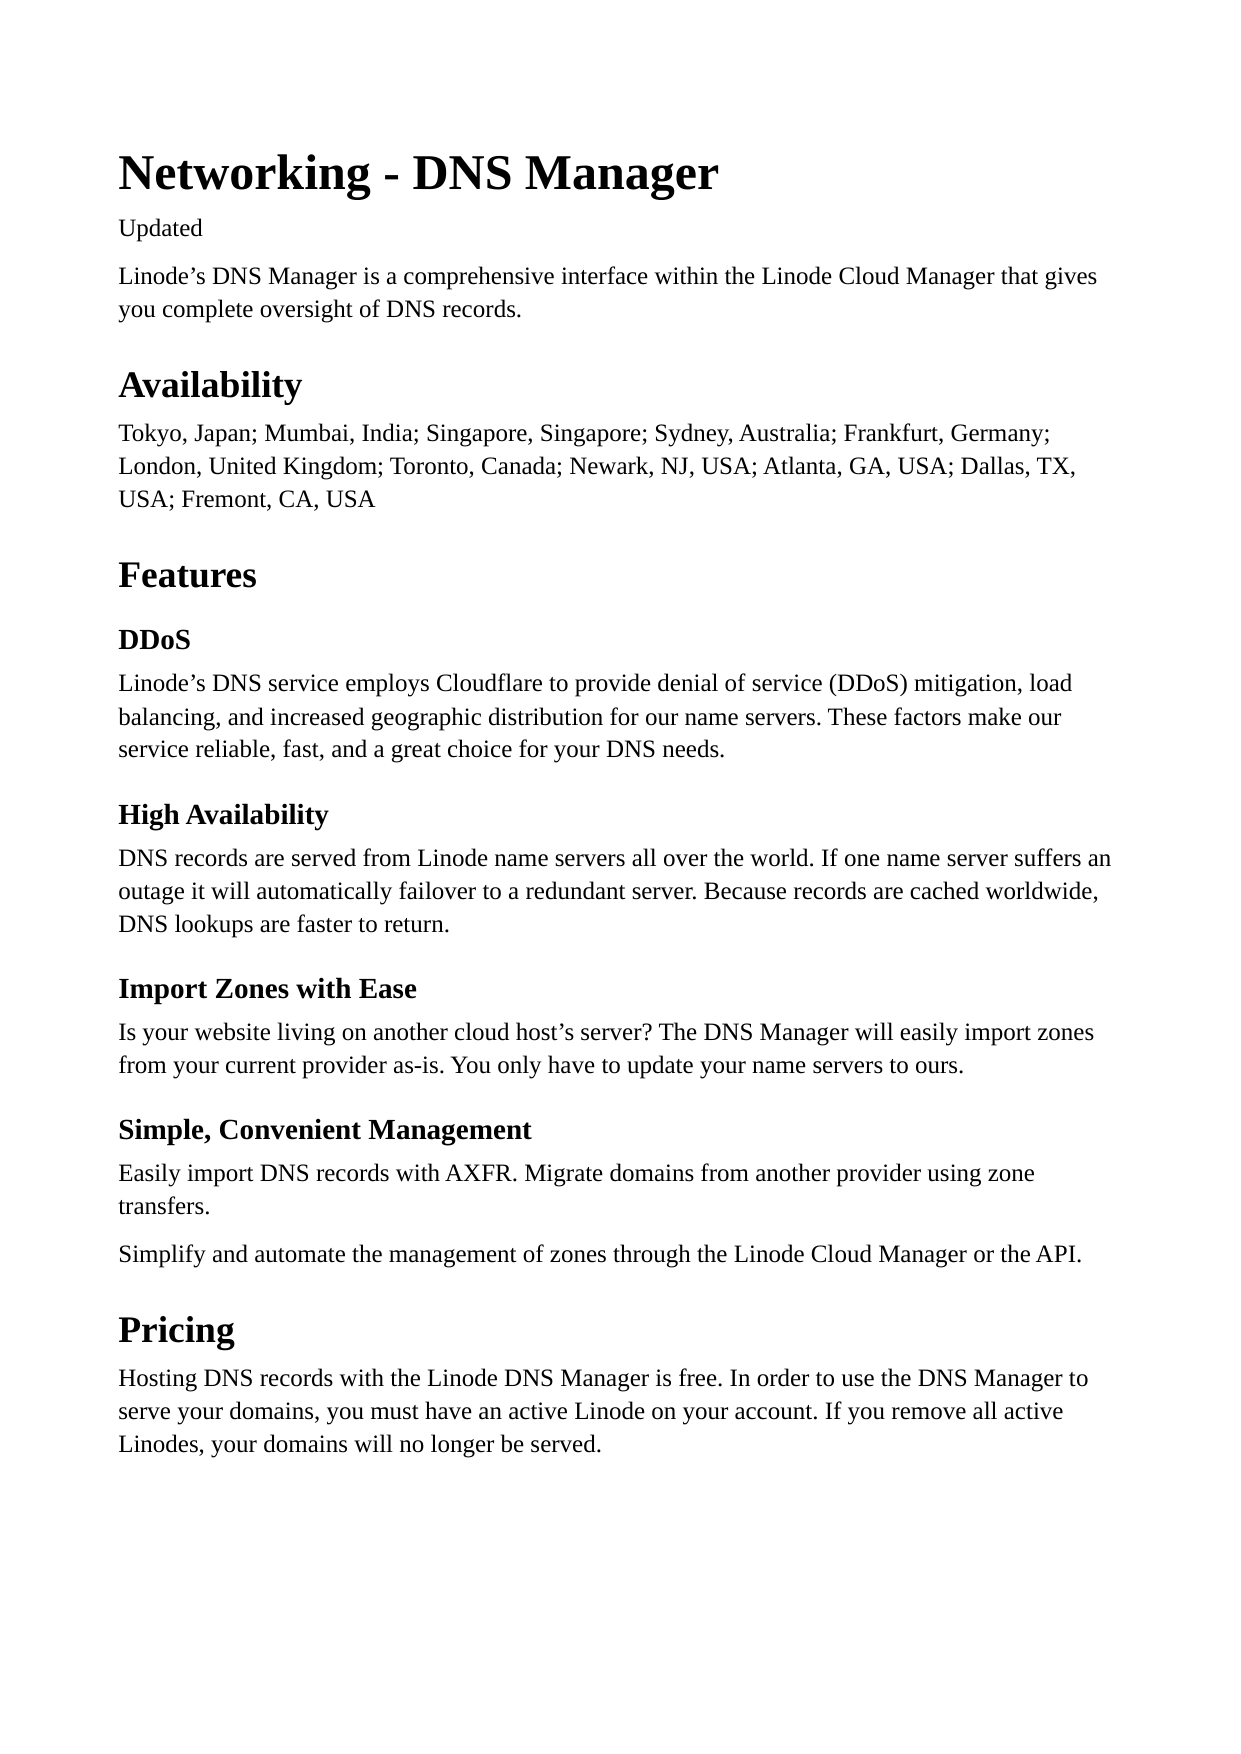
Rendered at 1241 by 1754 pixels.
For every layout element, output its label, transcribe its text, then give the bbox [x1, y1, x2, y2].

subtitle Features [118, 552, 1122, 595]
subtitle Import Zones with Ease [118, 971, 1122, 1004]
subtitle Simple, Convenient Management [118, 1112, 1122, 1146]
text Linode’s DNS service employs Cloudflare to provide denial of service (DDoS) mitigation, load balancing, and increased geographic distribution for our name servers. These factors make our service reliable, fast, and a great choice for your DNS needs. [118, 668, 1122, 763]
text Linode’s DNS Manager is a comprehensive interface within the Linode Cloud Manager that gives you complete oversight of DNS records. [118, 261, 1122, 322]
text Simplify and automate the management of zones through the Linode Cloud Manager or the API. [118, 1239, 1122, 1268]
subtitle Networking - DNS Manager [118, 143, 1122, 201]
text Hosting DNS records with the Linode DNS Manager is free. In order to use the DNS Manager to serve your domains, you must have an active Linode on your account. If you remove all active Linodes, your domains will no longer be served. [118, 1363, 1122, 1458]
text DNS records are served from Linode name servers all over the world. If one name server suffers an outage it will automatically failover to a redundant server. Because records are cached worldwide, DNS lookups are faster to return. [118, 843, 1122, 938]
subtitle Availability [118, 362, 1122, 405]
text Updated [118, 213, 1122, 242]
subtitle DDoS [118, 622, 1122, 656]
subtitle Pricing [118, 1307, 1122, 1351]
subtitle High Availability [118, 797, 1122, 830]
text Tokyo, Japan; Mumbai, India; Singapore, Singapore; Sydney, Australia; Frankfurt, Germany; London, United Kingdom; Toronto, Canada; Newark, NJ, USA; Atlanta, GA, USA; Dallas, TX, USA; Fremont, CA, USA [118, 418, 1122, 513]
text Easily import DNS records with AXFR. Migrate domains from another provider using zone transfers. [118, 1158, 1122, 1220]
text Is your website living on another cloud host’s server? The DNS Manager will easily import zones from your current provider as-is. You only have to update your name servers to ours. [118, 1017, 1122, 1079]
